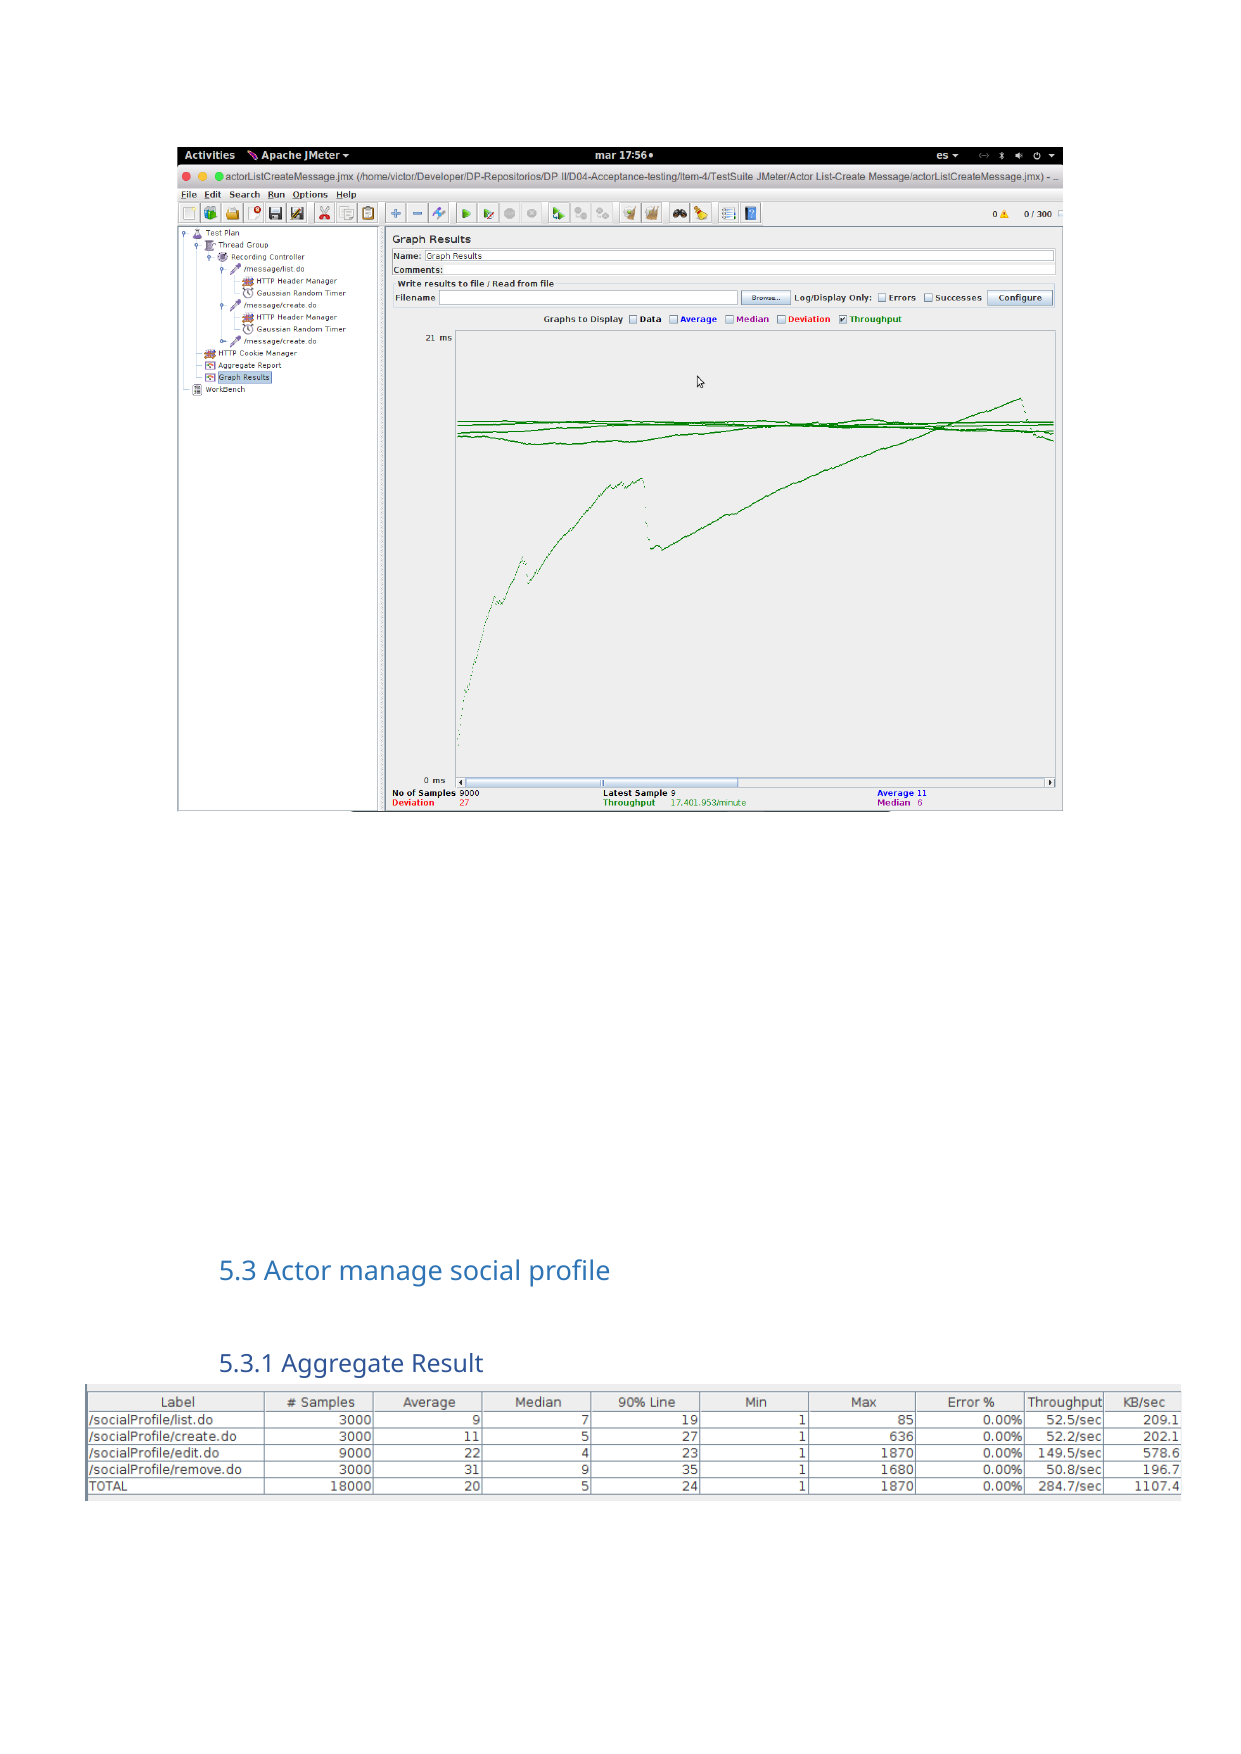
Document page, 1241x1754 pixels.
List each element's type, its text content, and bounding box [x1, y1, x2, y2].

subtitle 5.3.1 Aggregate Result [177, 1345, 1063, 1379]
picture [177, 147, 1063, 812]
subtitle 5.3 Actor manage social profile [177, 1251, 1063, 1288]
picture [85, 1384, 1182, 1501]
